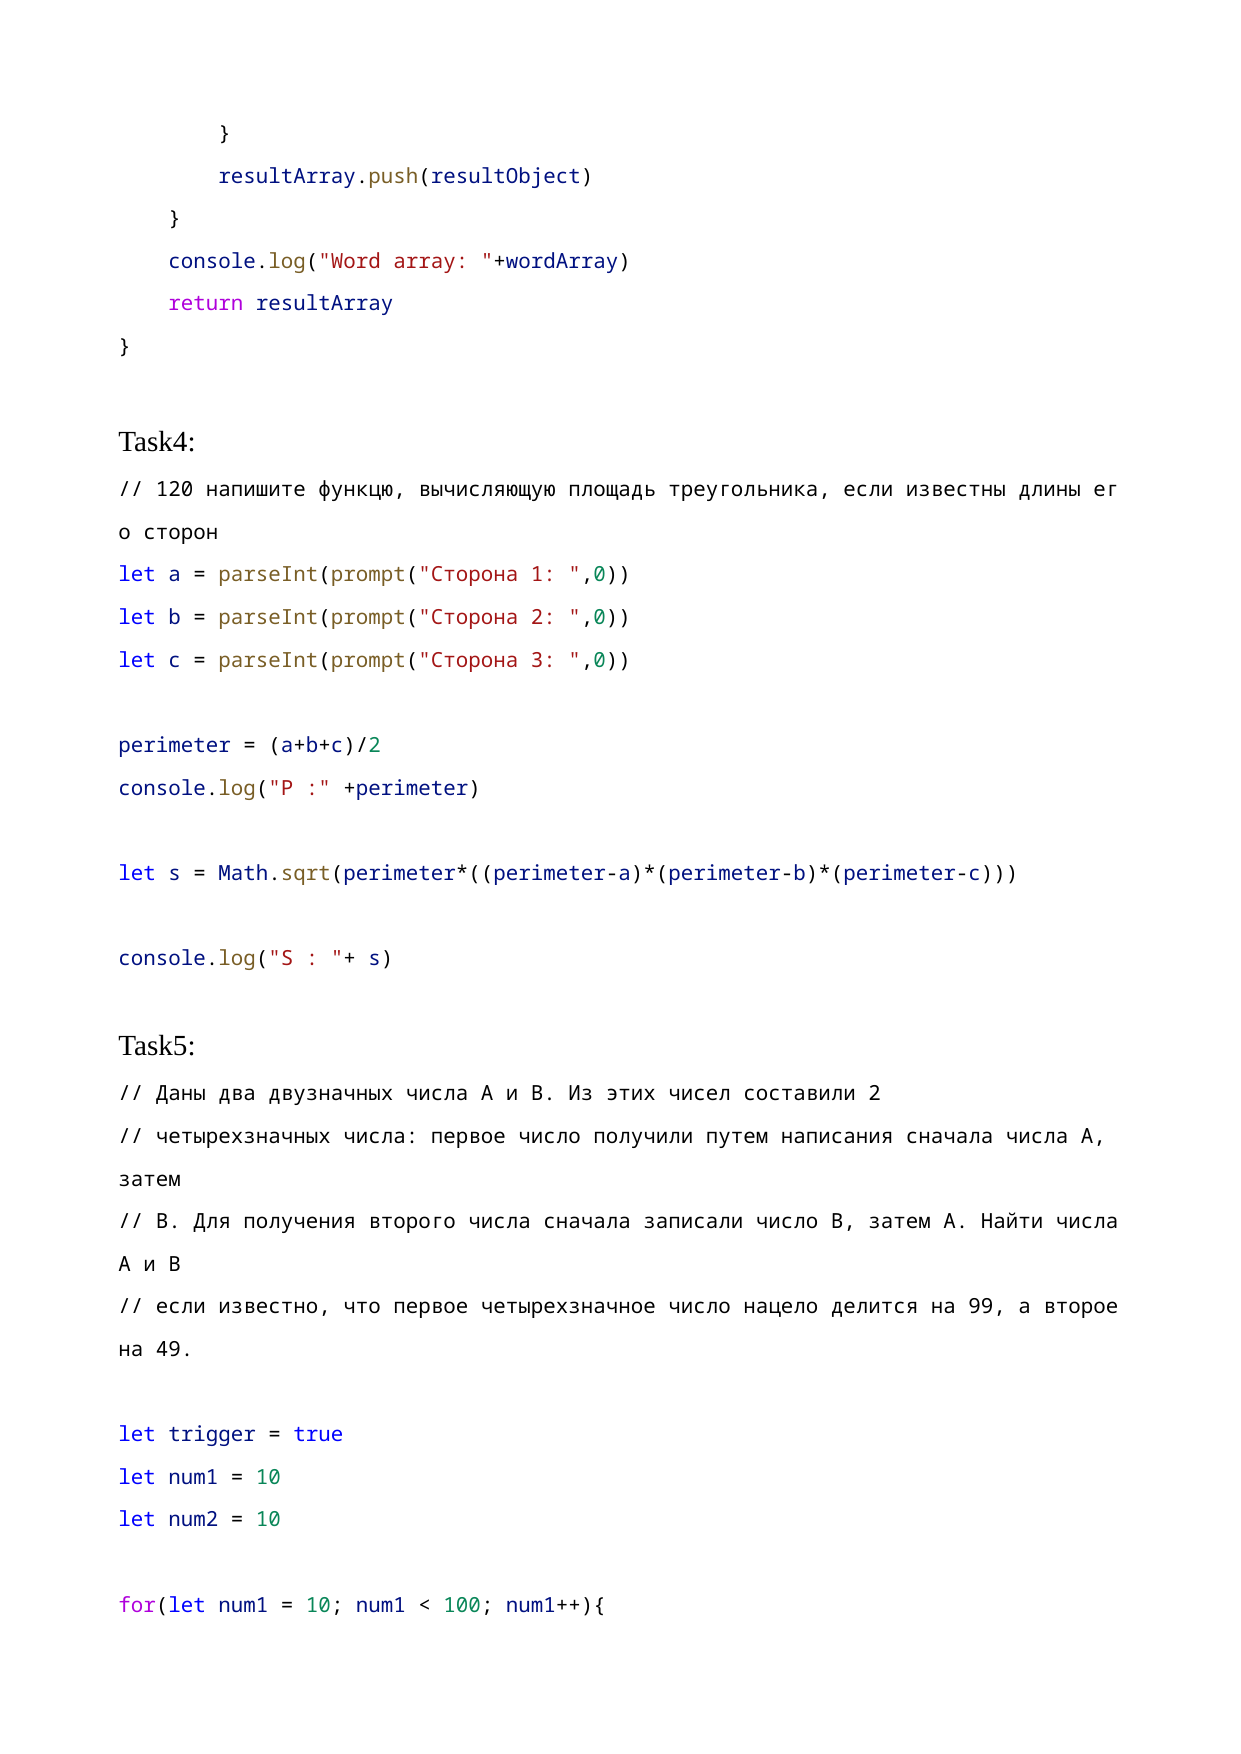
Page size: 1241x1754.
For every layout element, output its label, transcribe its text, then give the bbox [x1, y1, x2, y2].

text // четырехзначных числа: первое число получили путем написания сначала числа А, затем [118, 1121, 1122, 1192]
text // Даны два двузначных числа А и В. Из этих чисел составили 2 [118, 1078, 1122, 1107]
text let b = parseInt(prompt("Сторона 2: ",0)) [118, 602, 1122, 631]
text } [118, 118, 1122, 147]
text } [118, 203, 1122, 232]
text let c = parseInt(prompt("Сторона 3: ",0)) [118, 645, 1122, 673]
text resultArray.push(resultObject) [118, 161, 1122, 189]
text // В. Для получения второго числа сначала записали число В, затем А. Найти числа А и В [118, 1206, 1122, 1277]
text Task4: [118, 424, 1122, 458]
text perimeter = (a+b+c)/2 [118, 730, 1122, 758]
text // 120 напишите функцю, вычисляющую площадь треугольника, если известны длины его сторон [118, 474, 1122, 545]
text let num1 = 10 [118, 1462, 1122, 1490]
text let trigger = true [118, 1419, 1122, 1448]
text let a = parseInt(prompt("Сторона 1: ",0)) [118, 559, 1122, 588]
text console.log("P :" +perimeter) [118, 773, 1122, 801]
text let s = Math.sqrt(perimeter*((perimeter-a)*(perimeter-b)*(perimeter-c))) [118, 858, 1122, 886]
text return resultArray [118, 288, 1122, 317]
text console.log("S : "+ s) [118, 943, 1122, 971]
text // если известно, что первое четырехзначное число нацело делится на 99, а второе на 49. [118, 1292, 1122, 1363]
text for(let num1 = 10; num1 < 100; num1++){ [118, 1590, 1122, 1618]
text console.log("Word array: "+wordArray) [118, 246, 1122, 274]
text let num2 = 10 [118, 1504, 1122, 1533]
text } [118, 331, 1122, 359]
text Task5: [118, 1028, 1122, 1062]
